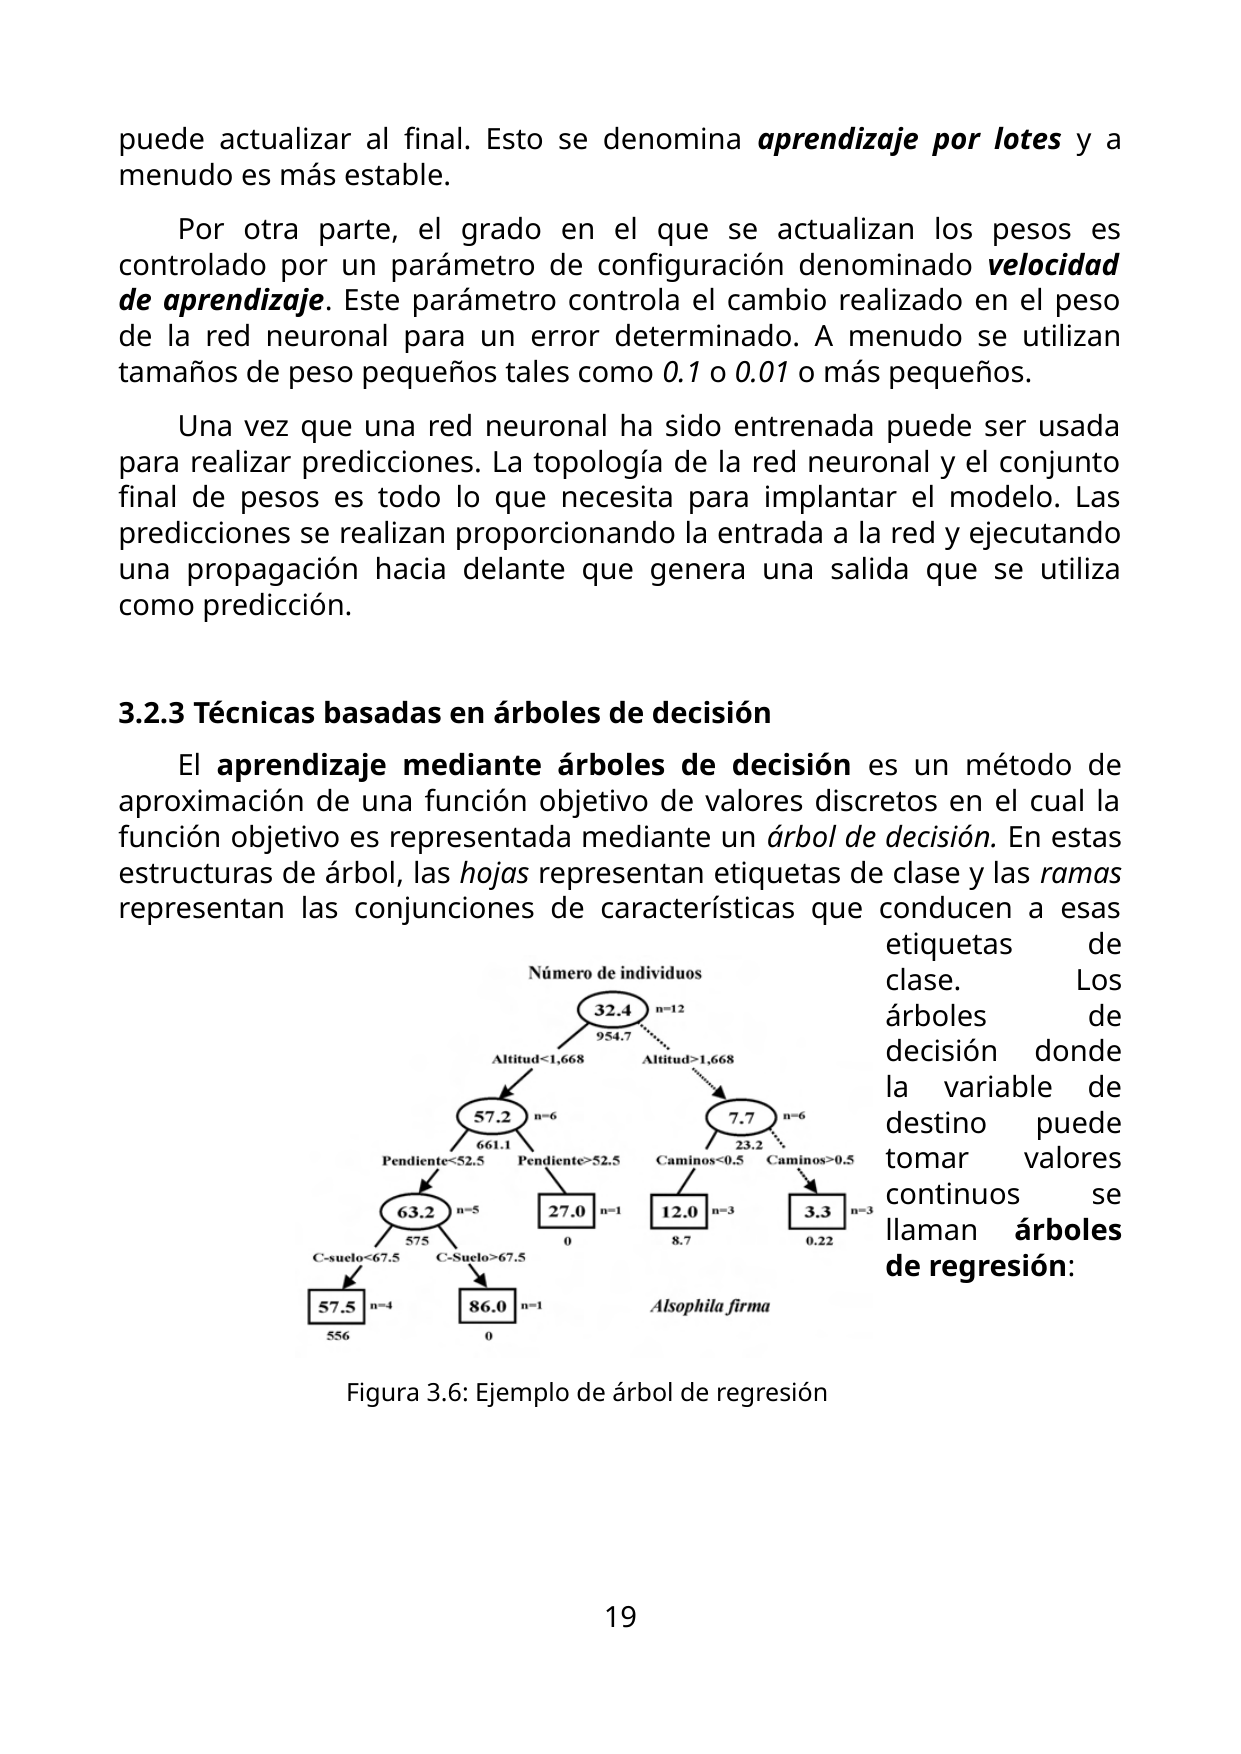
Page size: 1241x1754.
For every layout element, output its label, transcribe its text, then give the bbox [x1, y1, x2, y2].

text Figura 3.6: Ejemplo de árbol de regresión [295, 1358, 885, 1408]
text El aprendizaje mediante árboles de decisión es un método de aproximación de una función objetivo de valores discretos en el cual la función objetivo es representada mediante un árbol de decisión. En estas estructuras de árbol, las hojas representan etiquetas de clase y las ramas representan las conjunciones de características que conducen a esas etiquetas de clase. Los árboles de decisión donde la variable de destino puede tomar valores continuos se llaman árboles de regresión: [118, 745, 1122, 1284]
subtitle Técnicas basadas en árboles de decisión [118, 692, 1122, 732]
picture [295, 955, 886, 1358]
text Por otra parte, el grado en el que se actualizan los pesos es controlado por un parámetro de configuración denominado velocidad de aprendizaje. Este parámetro controla el cambio realizado en el peso de la red neuronal para un error determinado. A menudo se utilizan tamaños de peso pequeños tales como 0.1 o 0.01 o más pequeños. [118, 208, 1122, 391]
text puede actualizar al final. Esto se denomina aprendizaje por lotes y a menudo es más estable. [118, 118, 1122, 193]
text Una vez que una red neuronal ha sido entrenada puede ser usada para realizar predicciones. La topología de la red neuronal y el conjunto final de pesos es todo lo que necesita para implantar el modelo. Las predicciones se realizan proporcionando la entrada a la red y ejecutando una propagación hacia delante que genera una salida que se utiliza como predicción. [118, 405, 1122, 624]
